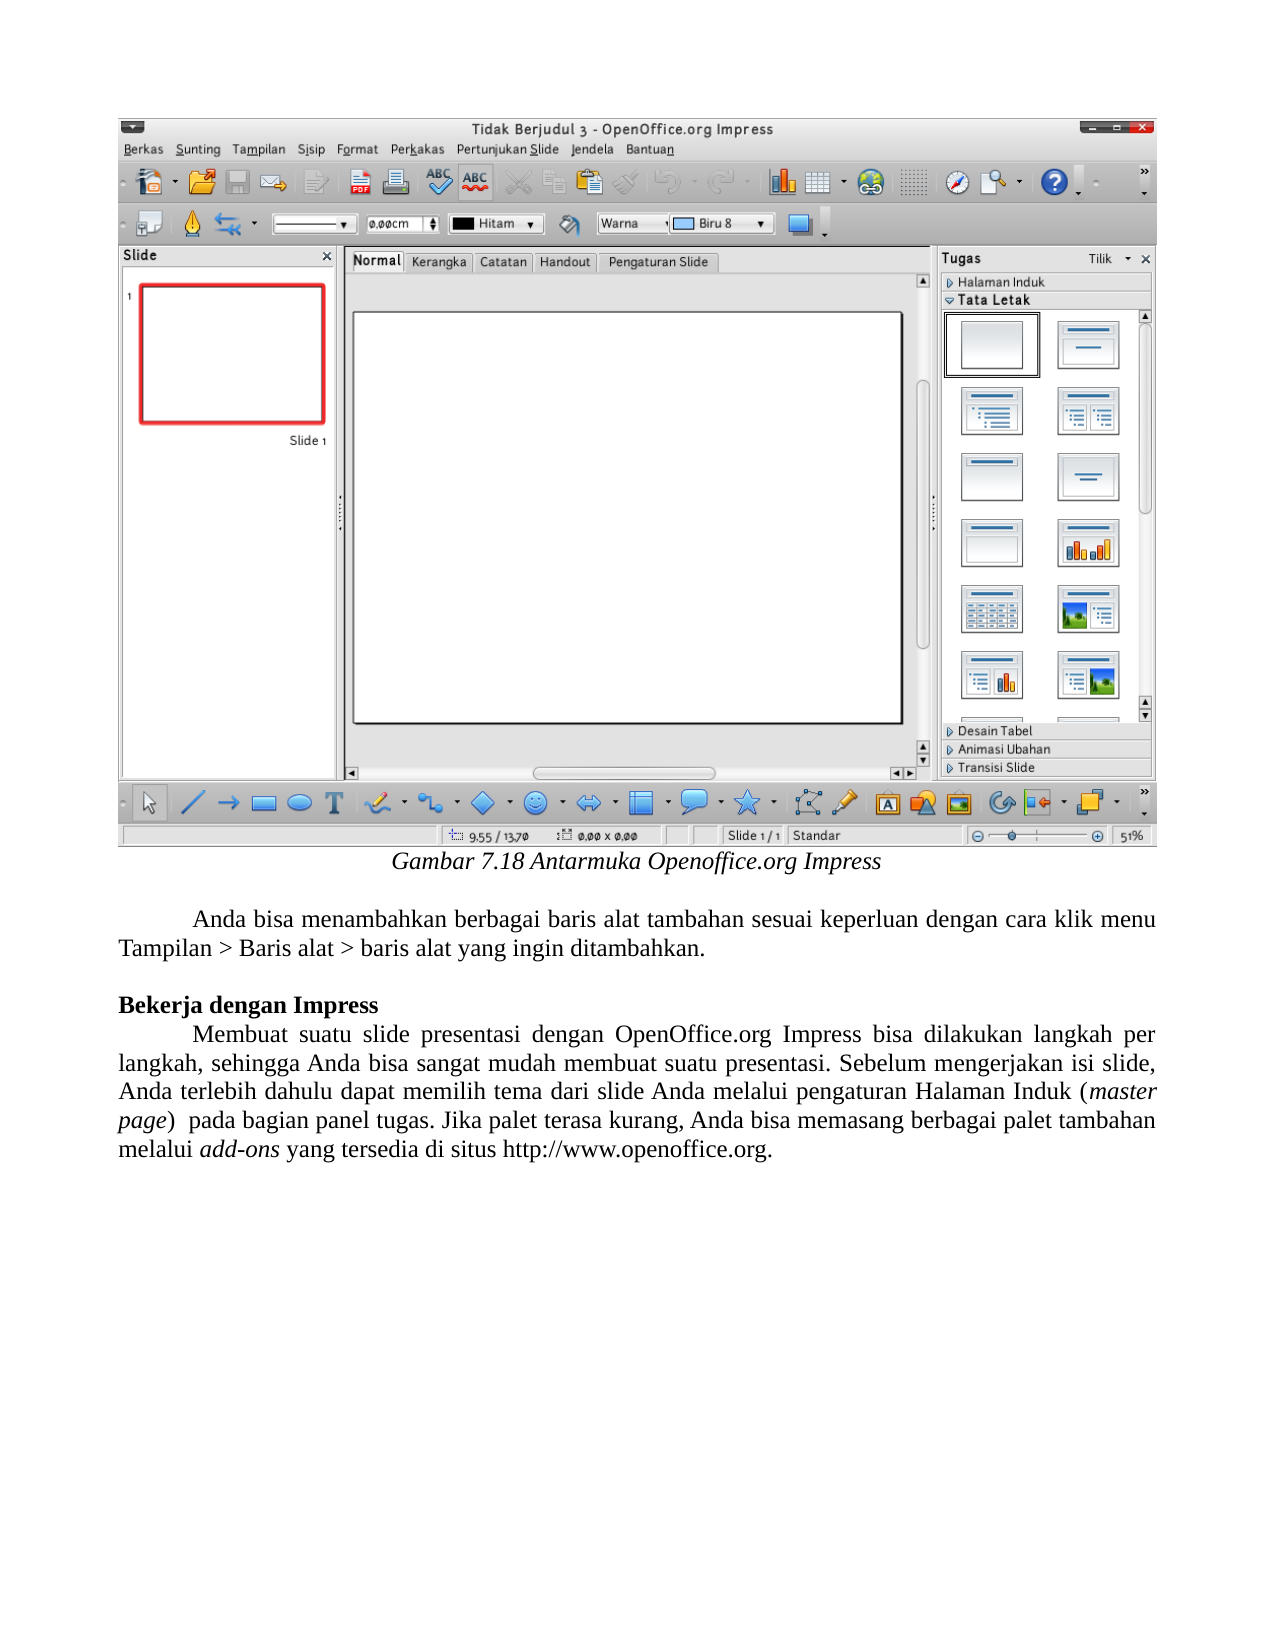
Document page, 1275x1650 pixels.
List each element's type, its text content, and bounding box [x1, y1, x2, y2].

picture [118, 118, 1157, 847]
text Membuat suatu slide presentasi dengan OpenOffice.org Impress bisa dilakukan langkah per langkah, sehingga Anda bisa sangat mudah membuat suatu presentasi. Sebelum mengerjakan isi slide, Anda terlebih dahulu dapat memilih tema dari slide Anda melalui pengaturan Halaman Induk (master page) pada bagian panel tugas. Jika palet terasa kurang, Anda bisa memasang berbagai palet tambahan melalui add-ons yang tersedia di situs http://www.openoffice.org. [118, 1019, 1157, 1163]
text Anda bisa menambahkan berbagai baris alat tambahan sesuai keperluan dengan cara klik menu Tampilan > Baris alat > baris alat yang ingin ditambahkan. [118, 904, 1157, 961]
text Bekerja dengan Impress [118, 990, 1157, 1019]
text Gambar 7.18 Antarmuka Openoffice.org Impress [118, 847, 1157, 875]
